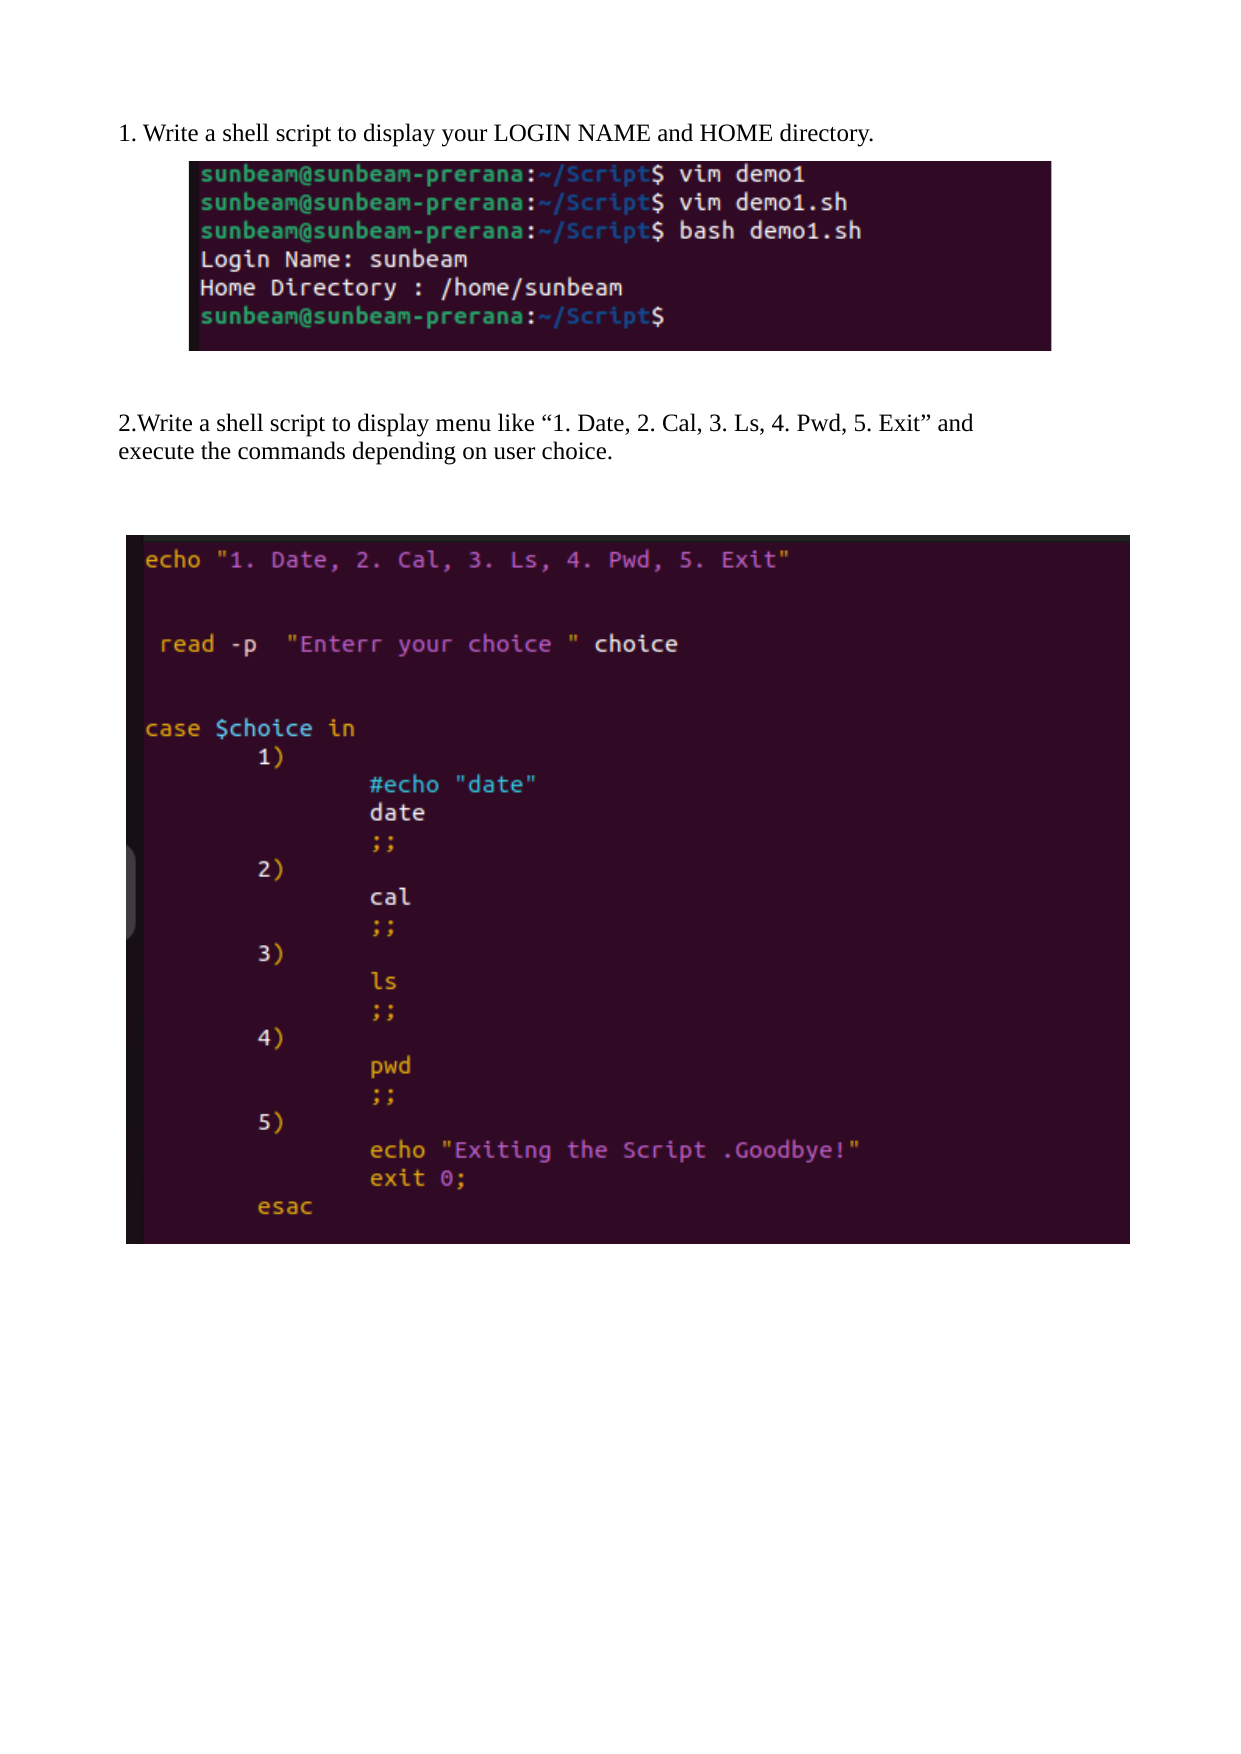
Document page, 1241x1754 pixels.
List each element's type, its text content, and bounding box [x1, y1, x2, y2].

text 2.Write a shell script to display menu like “1. Date, 2. Cal, 3. Ls, 4. Pwd, 5. Exit” and [118, 408, 1122, 436]
picture [126, 535, 1130, 1244]
text 1. Write a shell script to display your LOGIN NAME and HOME directory. [118, 118, 1122, 147]
picture [188, 161, 1052, 351]
text execute the commands depending on user choice. [118, 436, 1122, 465]
